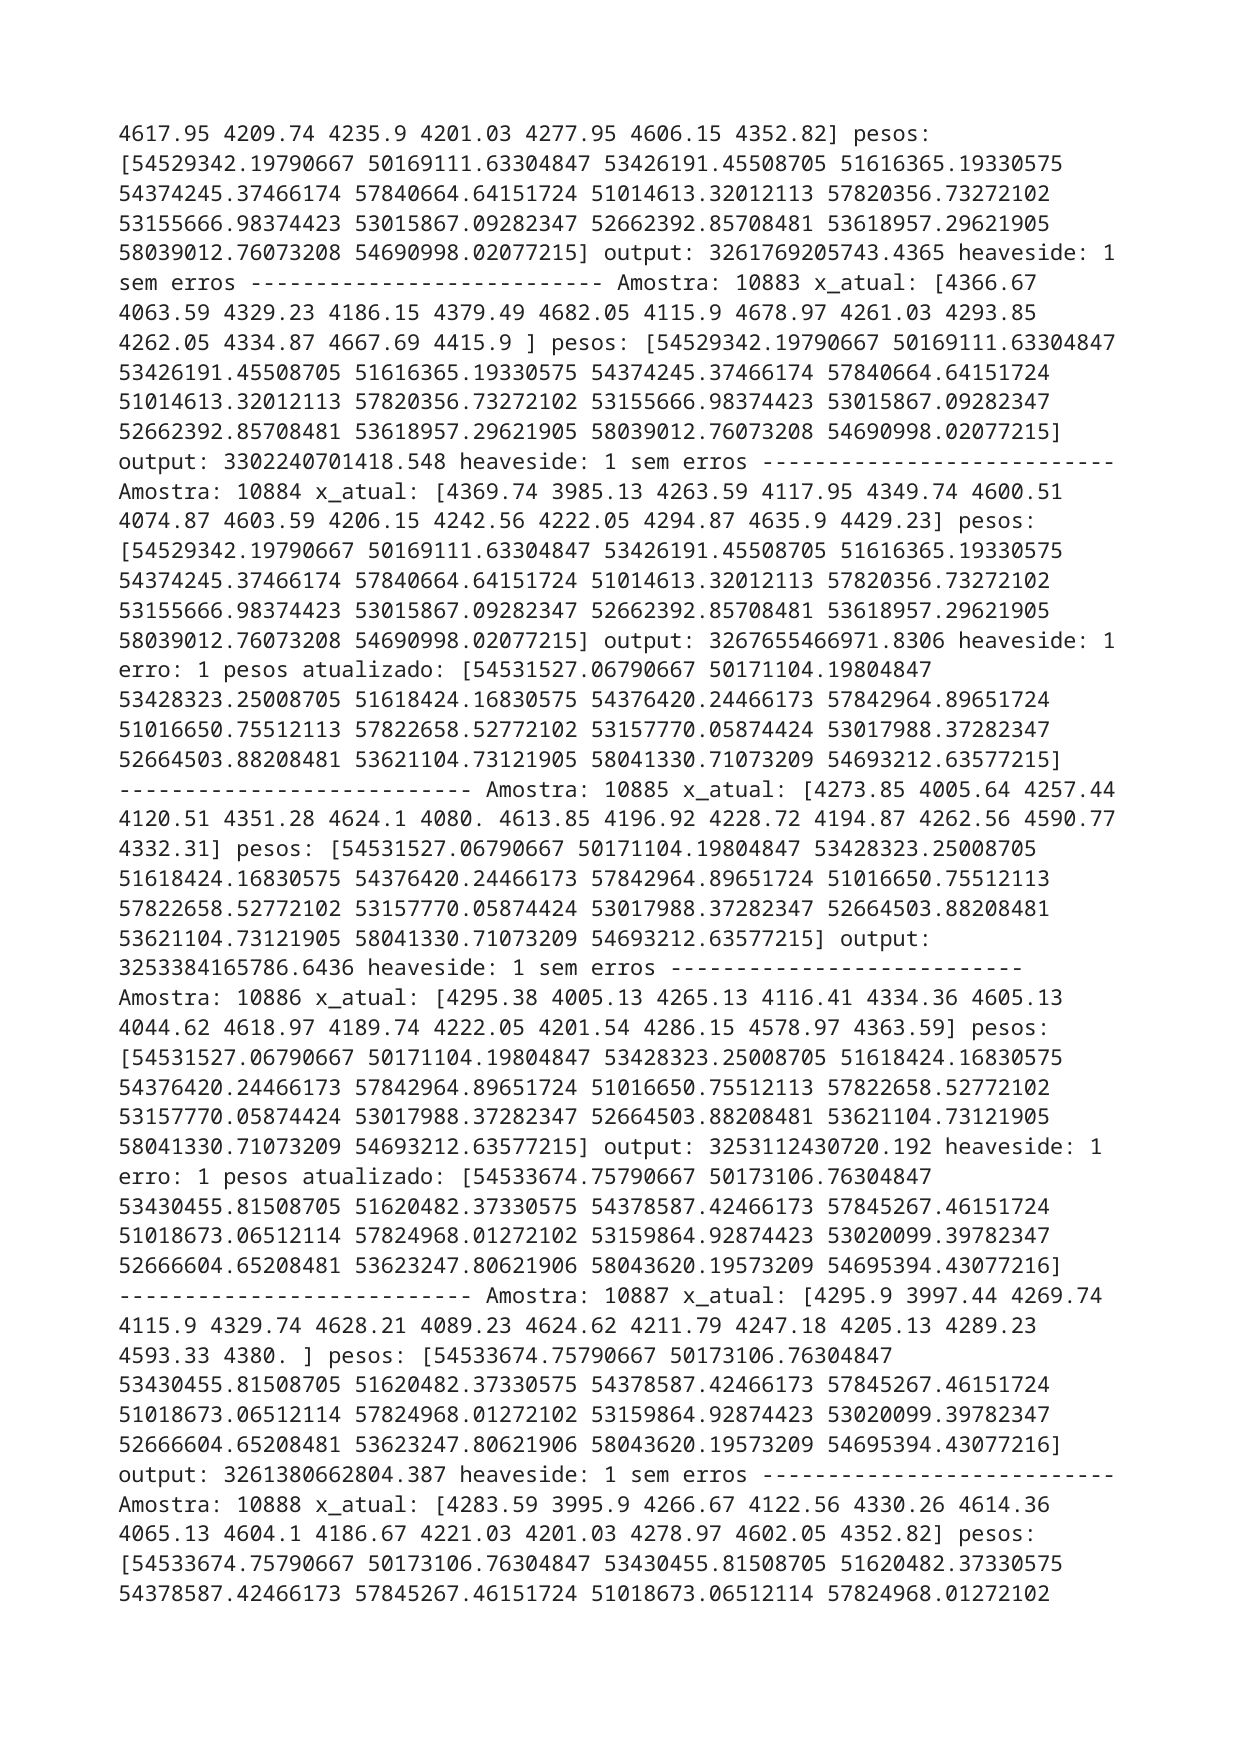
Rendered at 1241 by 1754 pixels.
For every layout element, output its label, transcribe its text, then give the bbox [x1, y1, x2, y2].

text 4617.95 4209.74 4235.9 4201.03 4277.95 4606.15 4352.82] pesos: [54529342.19790667 50169111.63304847 53426191.45508705 51616365.19330575 54374245.37466174 57840664.64151724 51014613.32012113 57820356.73272102 53155666.98374423 53015867.09282347 52662392.85708481 53618957.29621905 58039012.76073208 54690998.02077215] output: 3261769205743.4365 heaveside: 1 sem erros --------------------------- Amostra: 10883 x_atual: [4366.67 4063.59 4329.23 4186.15 4379.49 4682.05 4115.9 4678.97 4261.03 4293.85 4262.05 4334.87 4667.69 4415.9 ] pesos: [54529342.19790667 50169111.63304847 53426191.45508705 51616365.19330575 54374245.37466174 57840664.64151724 51014613.32012113 57820356.73272102 53155666.98374423 53015867.09282347 52662392.85708481 53618957.29621905 58039012.76073208 54690998.02077215] output: 3302240701418.548 heaveside: 1 sem erros --------------------------- Amostra: 10884 x_atual: [4369.74 3985.13 4263.59 4117.95 4349.74 4600.51 4074.87 4603.59 4206.15 4242.56 4222.05 4294.87 4635.9 4429.23] pesos: [54529342.19790667 50169111.63304847 53426191.45508705 51616365.19330575 54374245.37466174 57840664.64151724 51014613.32012113 57820356.73272102 53155666.98374423 53015867.09282347 52662392.85708481 53618957.29621905 58039012.76073208 54690998.02077215] output: 3267655466971.8306 heaveside: 1 erro: 1 pesos atualizado: [54531527.06790667 50171104.19804847 53428323.25008705 51618424.16830575 54376420.24466173 57842964.89651724 51016650.75512113 57822658.52772102 53157770.05874424 53017988.37282347 52664503.88208481 53621104.73121905 58041330.71073209 54693212.63577215] --------------------------- Amostra: 10885 x_atual: [4273.85 4005.64 4257.44 4120.51 4351.28 4624.1 4080. 4613.85 4196.92 4228.72 4194.87 4262.56 4590.77 4332.31] pesos: [54531527.06790667 50171104.19804847 53428323.25008705 51618424.16830575 54376420.24466173 57842964.89651724 51016650.75512113 57822658.52772102 53157770.05874424 53017988.37282347 52664503.88208481 53621104.73121905 58041330.71073209 54693212.63577215] output: 3253384165786.6436 heaveside: 1 sem erros --------------------------- Amostra: 10886 x_atual: [4295.38 4005.13 4265.13 4116.41 4334.36 4605.13 4044.62 4618.97 4189.74 4222.05 4201.54 4286.15 4578.97 4363.59] pesos: [54531527.06790667 50171104.19804847 53428323.25008705 51618424.16830575 54376420.24466173 57842964.89651724 51016650.75512113 57822658.52772102 53157770.05874424 53017988.37282347 52664503.88208481 53621104.73121905 58041330.71073209 54693212.63577215] output: 3253112430720.192 heaveside: 1 erro: 1 pesos atualizado: [54533674.75790667 50173106.76304847 53430455.81508705 51620482.37330575 54378587.42466173 57845267.46151724 51018673.06512114 57824968.01272102 53159864.92874423 53020099.39782347 52666604.65208481 53623247.80621906 58043620.19573209 54695394.43077216] --------------------------- Amostra: 10887 x_atual: [4295.9 3997.44 4269.74 4115.9 4329.74 4628.21 4089.23 4624.62 4211.79 4247.18 4205.13 4289.23 4593.33 4380. ] pesos: [54533674.75790667 50173106.76304847 53430455.81508705 51620482.37330575 54378587.42466173 57845267.46151724 51018673.06512114 57824968.01272102 53159864.92874423 53020099.39782347 52666604.65208481 53623247.80621906 58043620.19573209 54695394.43077216] output: 3261380662804.387 heaveside: 1 sem erros --------------------------- Amostra: 10888 x_atual: [4283.59 3995.9 4266.67 4122.56 4330.26 4614.36 4065.13 4604.1 4186.67 4221.03 4201.03 4278.97 4602.05 4352.82] pesos: [54533674.75790667 50173106.76304847 53430455.81508705 51620482.37330575 54378587.42466173 57845267.46151724 51018673.06512114 57824968.01272102 [118, 118, 1122, 1608]
